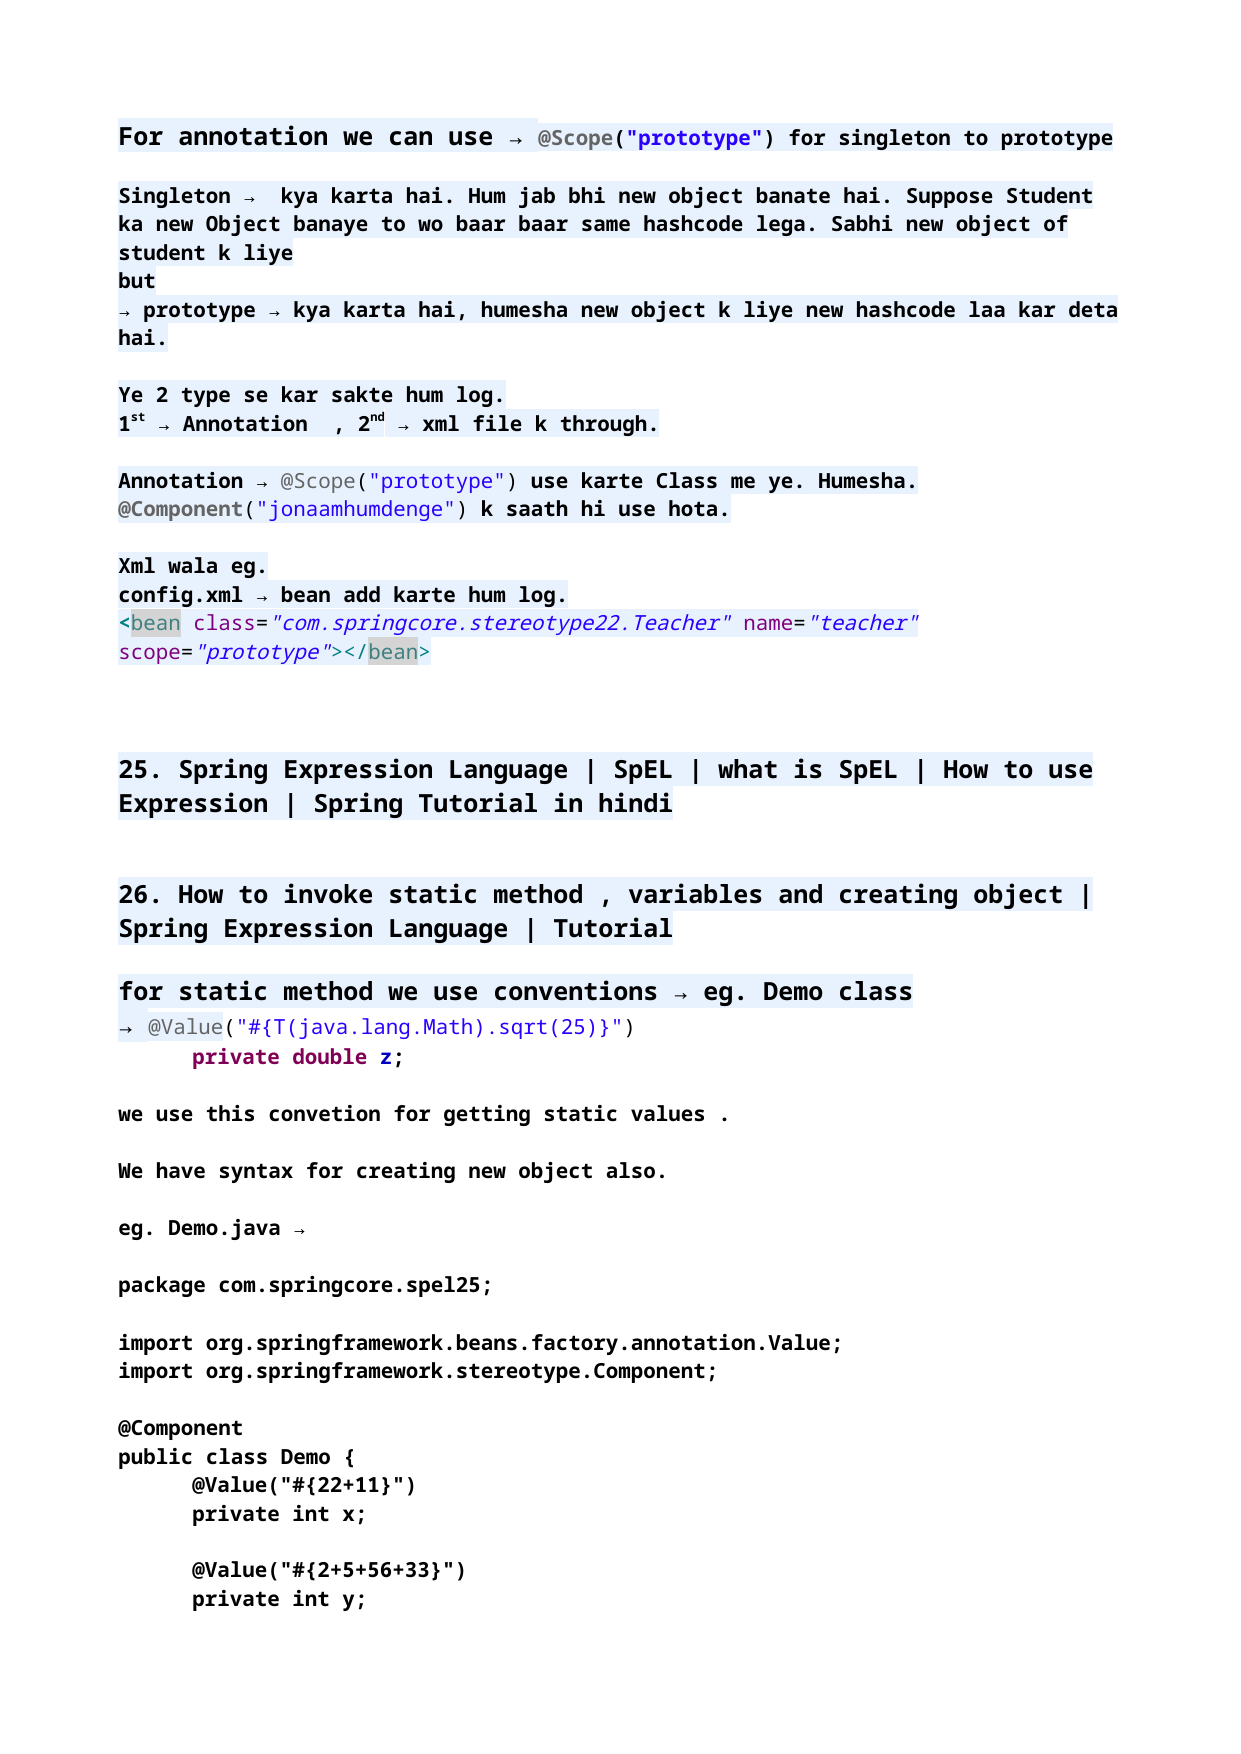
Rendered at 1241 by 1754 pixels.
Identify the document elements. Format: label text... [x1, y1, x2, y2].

text @Value("#{2+5+56+33}") [118, 1556, 1122, 1584]
text private int x; [118, 1499, 1122, 1527]
text 26. How to invoke static method , variables and creating object | Spring Expression Language | Tutorial [118, 877, 1122, 945]
text @Component [118, 1413, 1122, 1442]
text → prototype → kya karta hai, humesha new object k liye new hashcode laa kar deta hai. [118, 295, 1122, 352]
text import org.springframework.stereotype.Component; [118, 1356, 1122, 1385]
text private int y; [118, 1584, 1122, 1612]
text import org.springframework.beans.factory.annotation.Value; [118, 1328, 1122, 1356]
text config.xml → bean add karte hum log. [118, 580, 1122, 608]
text Xml wala eg. [118, 552, 1122, 580]
text eg. Demo.java → [118, 1213, 1122, 1242]
text Annotation → @Scope("prototype") use karte Class me ye. Humesha. @Component("jonaamhumdenge") k saath hi use hota. [118, 466, 1122, 523]
text for static method we use conventions → eg. Demo class [118, 974, 1122, 1008]
text We have syntax for creating new object also. [118, 1156, 1122, 1185]
text → @Value("#{T(java.lang.Math).sqrt(25)}") [118, 1008, 1122, 1042]
text <bean class="com.springcore.stereotype22.Teacher" name="teacher" scope="prototype"></bean> [118, 608, 1122, 665]
text but [118, 266, 1122, 295]
text @Value("#{22+11}") [118, 1470, 1122, 1499]
text For annotation we can use → @Scope("prototype") for singleton to prototype [118, 118, 1122, 152]
text public class Demo { [118, 1442, 1122, 1470]
text private double z; [118, 1042, 1122, 1070]
text Singleton → kya karta hai. Hum jab bhi new object banate hai. Suppose Student ka new Object banaye to wo baar baar same hashcode lega. Sabhi new object of student k liye [118, 181, 1122, 266]
text we use this convetion for getting static values . [118, 1099, 1122, 1127]
text package com.springcore.spel25; [118, 1271, 1122, 1299]
text 25. Spring Expression Language | SpEL | what is SpEL | How to use Expression | Spring Tutorial in hindi [118, 752, 1122, 820]
text Ye 2 type se kar sakte hum log. [118, 380, 1122, 409]
text 1st → Annotation , 2nd → xml file k through. [118, 409, 1122, 437]
